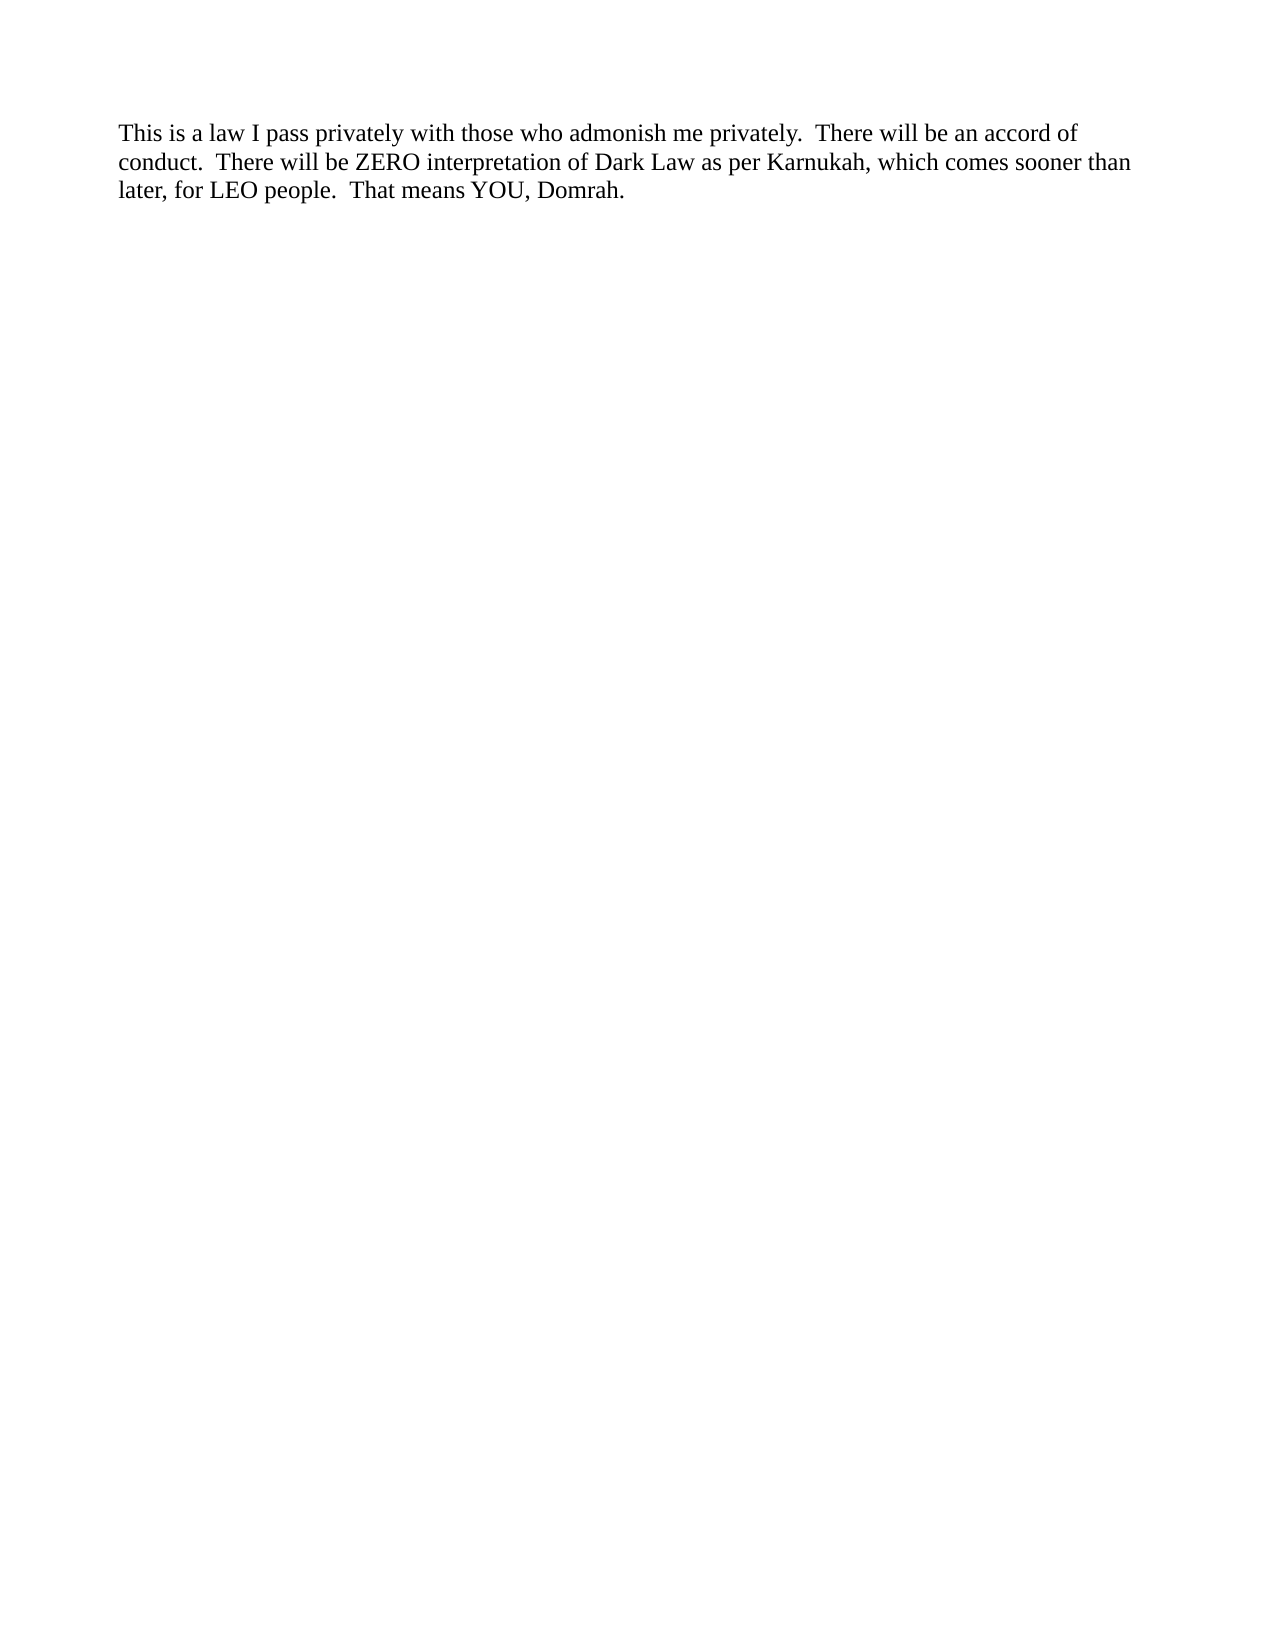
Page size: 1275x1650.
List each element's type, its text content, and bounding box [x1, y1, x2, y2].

text This is a law I pass privately with those who admonish me privately. There will be an accord of conduct. There will be ZERO interpretation of Dark Law as per Karnukah, which comes sooner than later, for LEO people. That means YOU, Domrah. [118, 118, 1157, 204]
